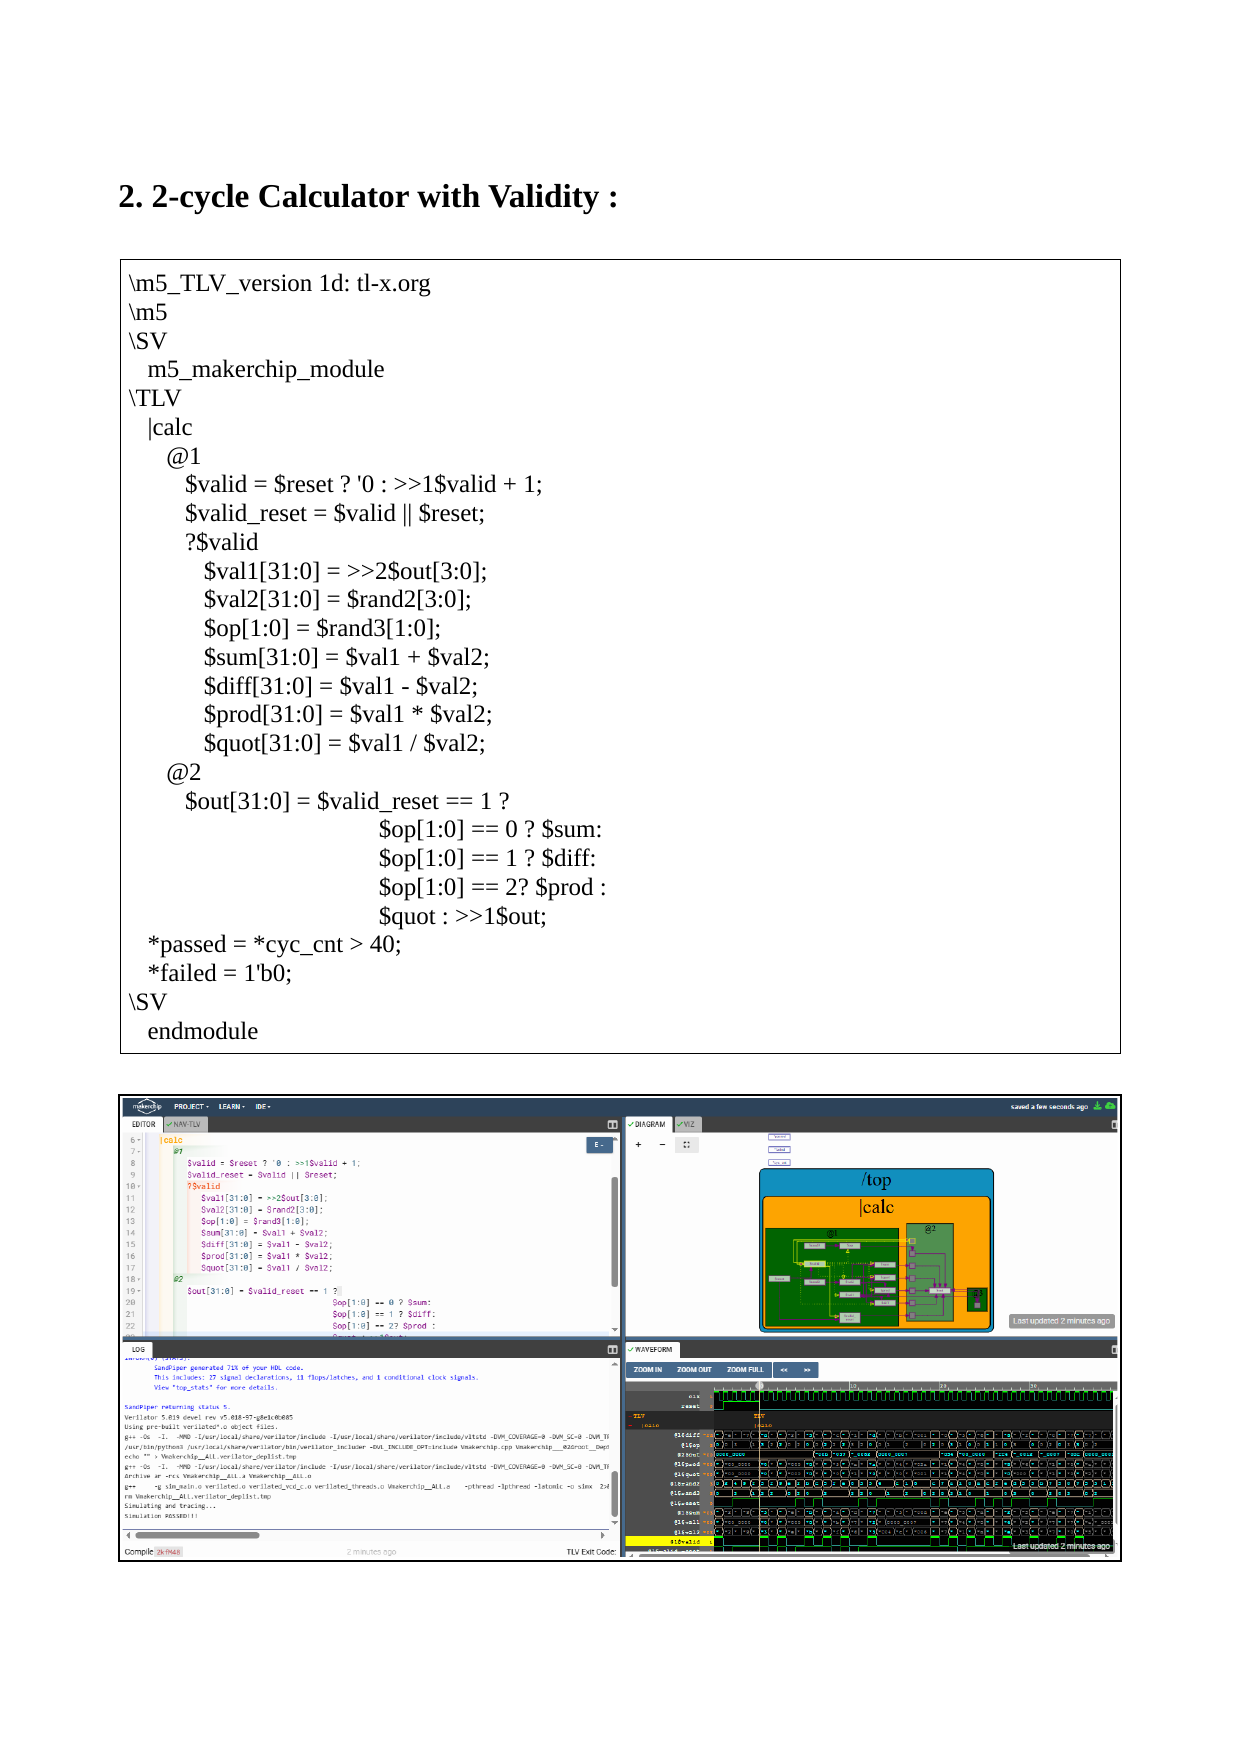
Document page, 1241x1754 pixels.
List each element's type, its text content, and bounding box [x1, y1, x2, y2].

text 2. 2-cycle Calculator with Validity : [118, 177, 1122, 215]
text \m5_TLV_version 1d: tl-x.org \m5 \SV m5_makerchip_module \TLV |calc @1 $valid = $reset ? '0 : >>1$valid + 1; $valid_reset = $valid || $reset; ?$valid $val1[31:0] = >>2$out[3:0]; $val2[31:0] = $rand2[3:0]; $op[1:0] = $rand3[1:0]; $sum[31:0] = $val1 + $val2; $diff[31:0] = $val1 - $val2; $prod[31:0] = $val1 * $val2; $quot[31:0] = $val1 / $val2; @2 $out[31:0] = $valid_reset == 1 ? $op[1:0] == 0 ? $sum: $op[1:0] == 1 ? $diff: $op[1:0] == 2? $prod : $quot : >>1$out; *passed = *cyc_cnt > 40; *failed = 1'b0; \SV endmodule [128, 268, 1112, 1044]
picture [122, 1098, 1118, 1557]
